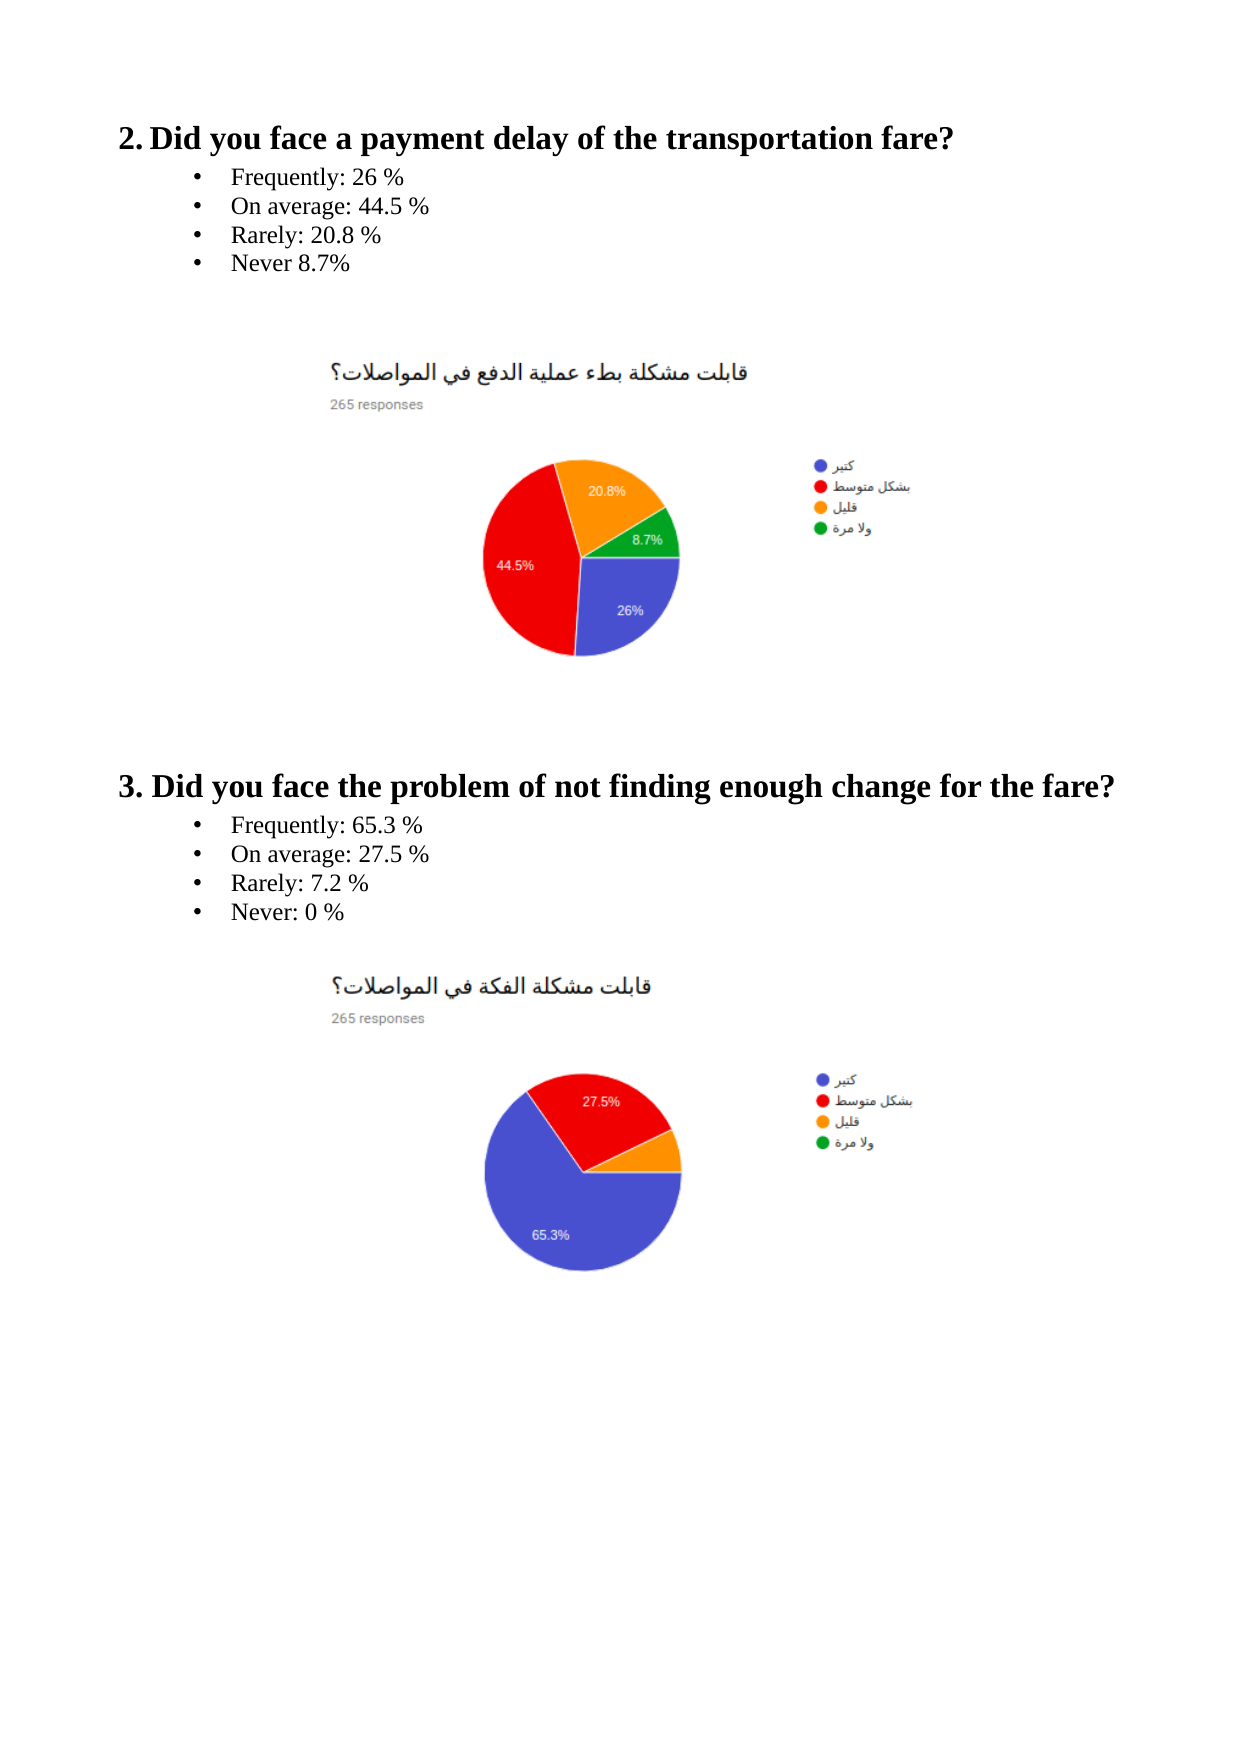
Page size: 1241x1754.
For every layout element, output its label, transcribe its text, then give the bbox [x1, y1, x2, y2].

list On average: 44.5 % [193, 191, 1122, 220]
picture [303, 951, 937, 1317]
picture [292, 324, 948, 708]
list Frequently: 65.3 % [193, 810, 1122, 839]
list On average: 27.5 % [193, 839, 1122, 868]
text 3. Did you face the problem of not finding enough change for the fare? [118, 766, 1122, 805]
text 2. Did you face a payment delay of the transportation fare? [118, 118, 1122, 156]
list Rarely: 20.8 % [193, 220, 1122, 248]
list Frequently: 26 % [193, 162, 1122, 191]
list Rarely: 7.2 % [193, 868, 1122, 897]
list Never 8.7% [193, 248, 1122, 277]
list Never: 0 % [193, 897, 1122, 925]
